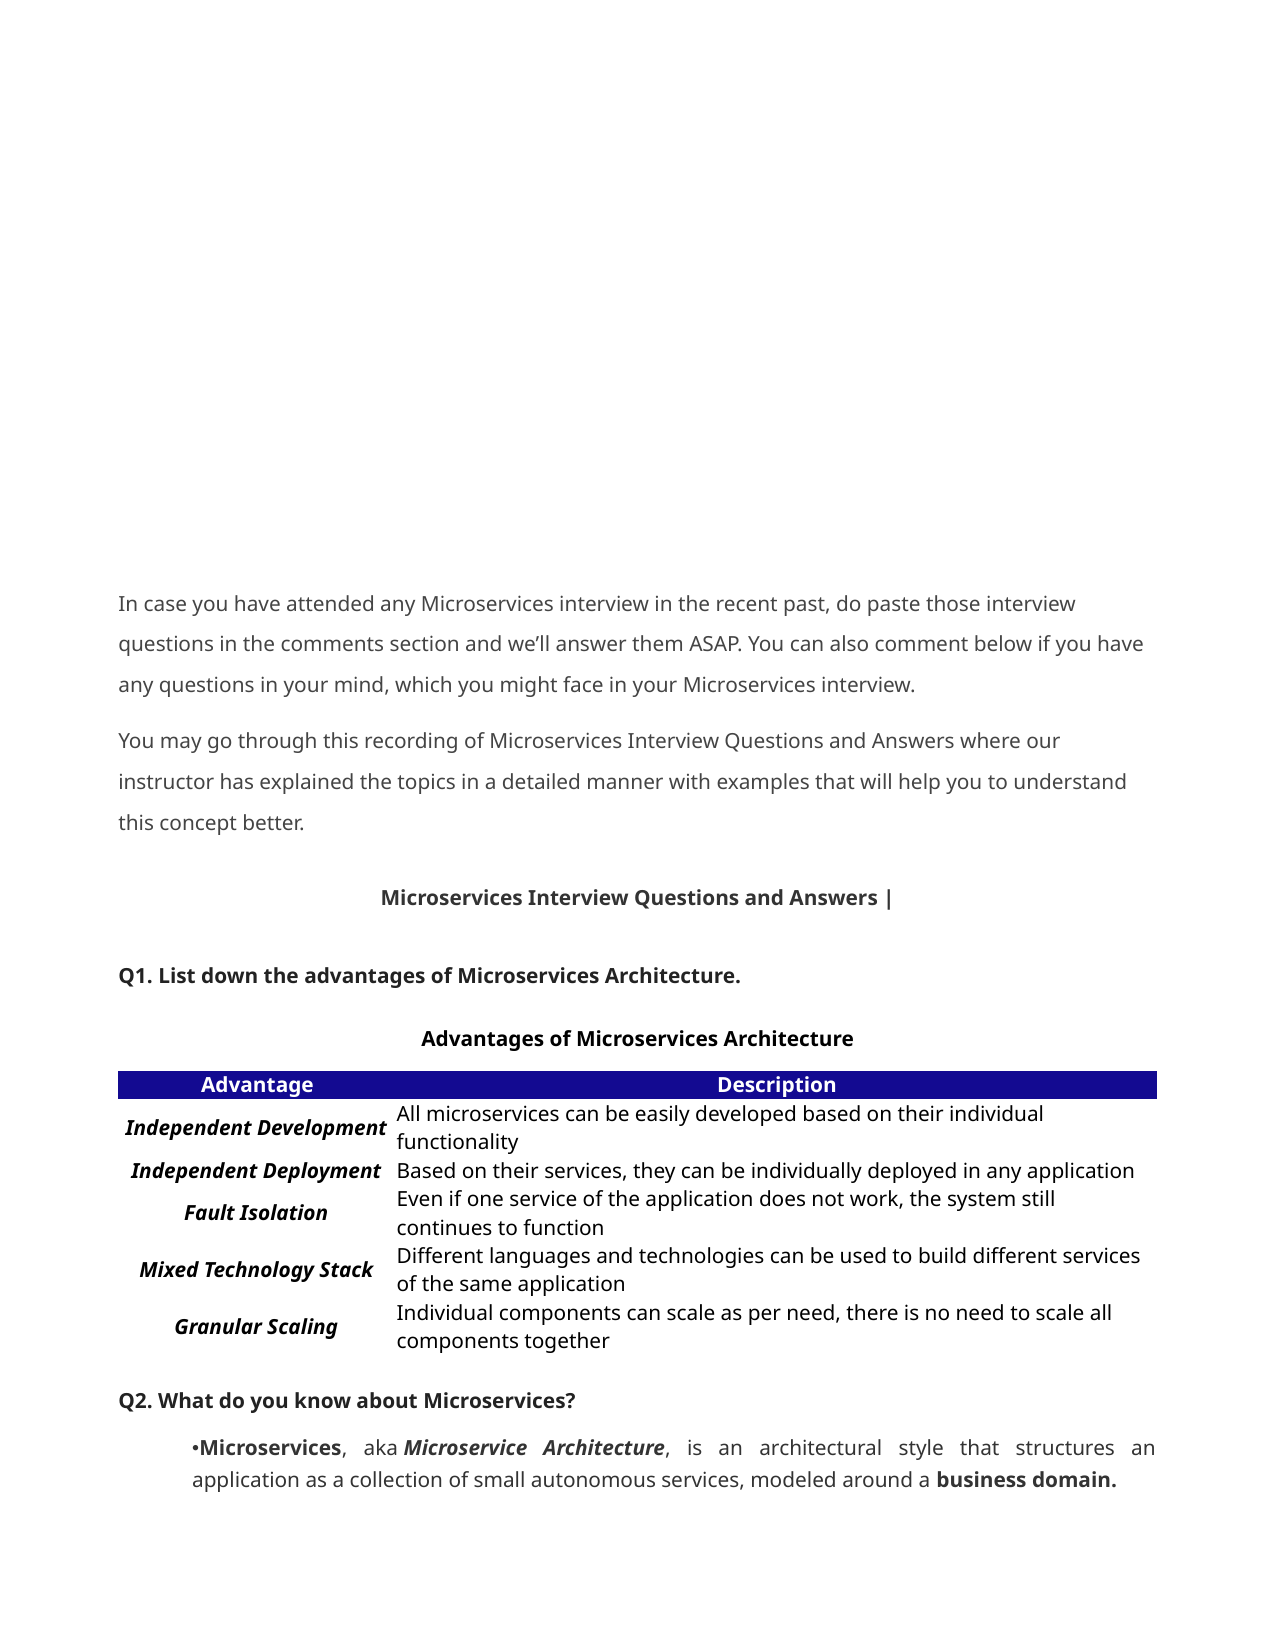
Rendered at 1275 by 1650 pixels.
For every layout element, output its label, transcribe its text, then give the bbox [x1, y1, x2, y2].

table_cell Fault Isolation [118, 1184, 396, 1241]
subtitle Q2. What do you know about Microservices? [118, 1386, 1157, 1414]
table_cell All microservices can be easily developed based on their individual functionality [396, 1099, 1157, 1156]
text In case you have attended any Microservices interview in the recent past, do paste those interview questions in the comments section and we’ll answer them ASAP. You can also comment below if you have any questions in your mind, which you might face in your Microservices interview. [118, 577, 1157, 699]
subtitle Microservices Interview Questions and Answers | [118, 883, 1157, 911]
table_header Advantage [118, 1071, 396, 1099]
table_cell Granular Scaling [118, 1298, 396, 1355]
table_cell Individual components can scale as per need, there is no need to scale all components together [396, 1298, 1157, 1355]
table_cell Even if one service of the application does not work, the system still continues to function [396, 1184, 1157, 1241]
list Microservices, aka Microservice Architecture, is an architectural style that structures an application as a collection of small autonomous services, modeled around a business domain. [118, 1433, 1157, 1494]
subtitle Q1. List down the advantages of Microservices Architecture. [118, 961, 1157, 989]
table_cell Independent Development [118, 1099, 396, 1156]
table_cell Independent Deployment [118, 1156, 396, 1184]
table_header Description [396, 1071, 1157, 1099]
table_cell Mixed Technology Stack [118, 1241, 396, 1298]
table_cell Different languages and technologies can be used to build different services of the same application [396, 1241, 1157, 1298]
subtitle Advantages of Microservices Architecture [118, 1024, 1157, 1052]
table_cell Based on their services, they can be individually deployed in any application [396, 1156, 1157, 1184]
text You may go through this recording of Microservices Interview Questions and Answers where our instructor has explained the topics in a detailed manner with examples that will help you to understand this concept better. [118, 714, 1157, 836]
